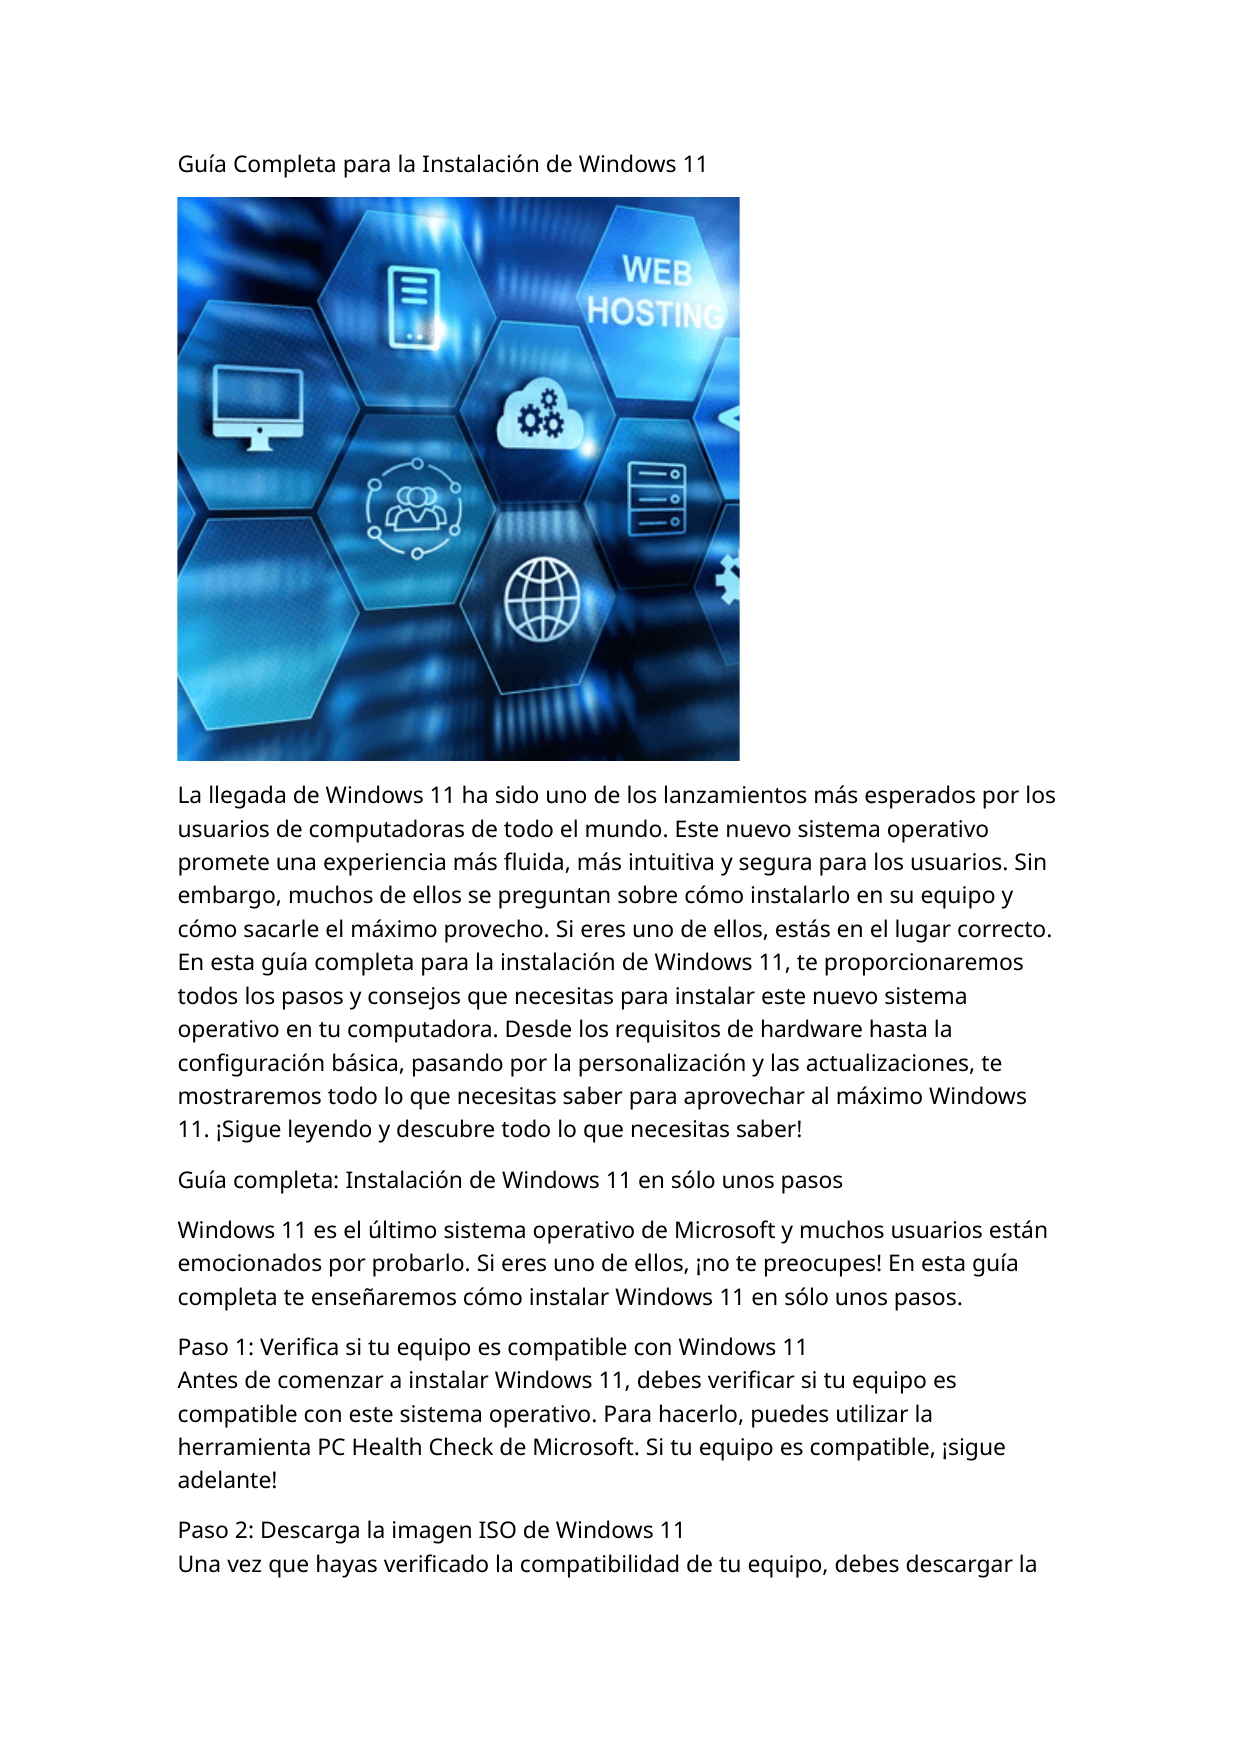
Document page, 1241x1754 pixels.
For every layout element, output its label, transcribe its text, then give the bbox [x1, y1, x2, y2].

text Paso 2: Descarga la imagen ISO de Windows 11 Una vez que hayas verificado la compatibilidad de tu equipo, debes descargar la [177, 1514, 1063, 1579]
text La llegada de Windows 11 ha sido uno de los lanzamientos más esperados por los usuarios de computadoras de todo el mundo. Este nuevo sistema operativo promete una experiencia más fluida, más intuitiva y segura para los usuarios. Sin embargo, muchos de ellos se preguntan sobre cómo instalarlo en su equipo y cómo sacarle el máximo provecho. Si eres uno de ellos, estás en el lugar correcto. En esta guía completa para la instalación de Windows 11, te proporcionaremos todos los pasos y consejos que necesitas para instalar este nuevo sistema operativo en tu computadora. Desde los requisitos de hardware hasta la configuración básica, pasando por la personalización y las actualizaciones, te mostraremos todo lo que necesitas saber para aprovechar al máximo Windows 11. ¡Sigue leyendo y descubre todo lo que necesitas saber! [177, 779, 1063, 1145]
text Windows 11 es el último sistema operativo de Microsoft y muchos usuarios están emocionados por probarlo. Si eres uno de ellos, ¡no te preocupes! En esta guía completa te enseñaremos cómo instalar Windows 11 en sólo unos pasos. [177, 1214, 1063, 1312]
text Guía completa: Instalación de Windows 11 en sólo unos pasos [177, 1163, 1063, 1195]
text Guía Completa para la Instalación de Windows 11 [177, 148, 1063, 179]
text Paso 1: Verifica si tu equipo es compatible con Windows 11 Antes de comenzar a instalar Windows 11, debes verificar si tu equipo es compatible con este sistema operativo. Para hacerlo, puedes utilizar la herramienta PC Health Check de Microsoft. Si tu equipo es compatible, ¡sigue adelante! [177, 1331, 1063, 1496]
